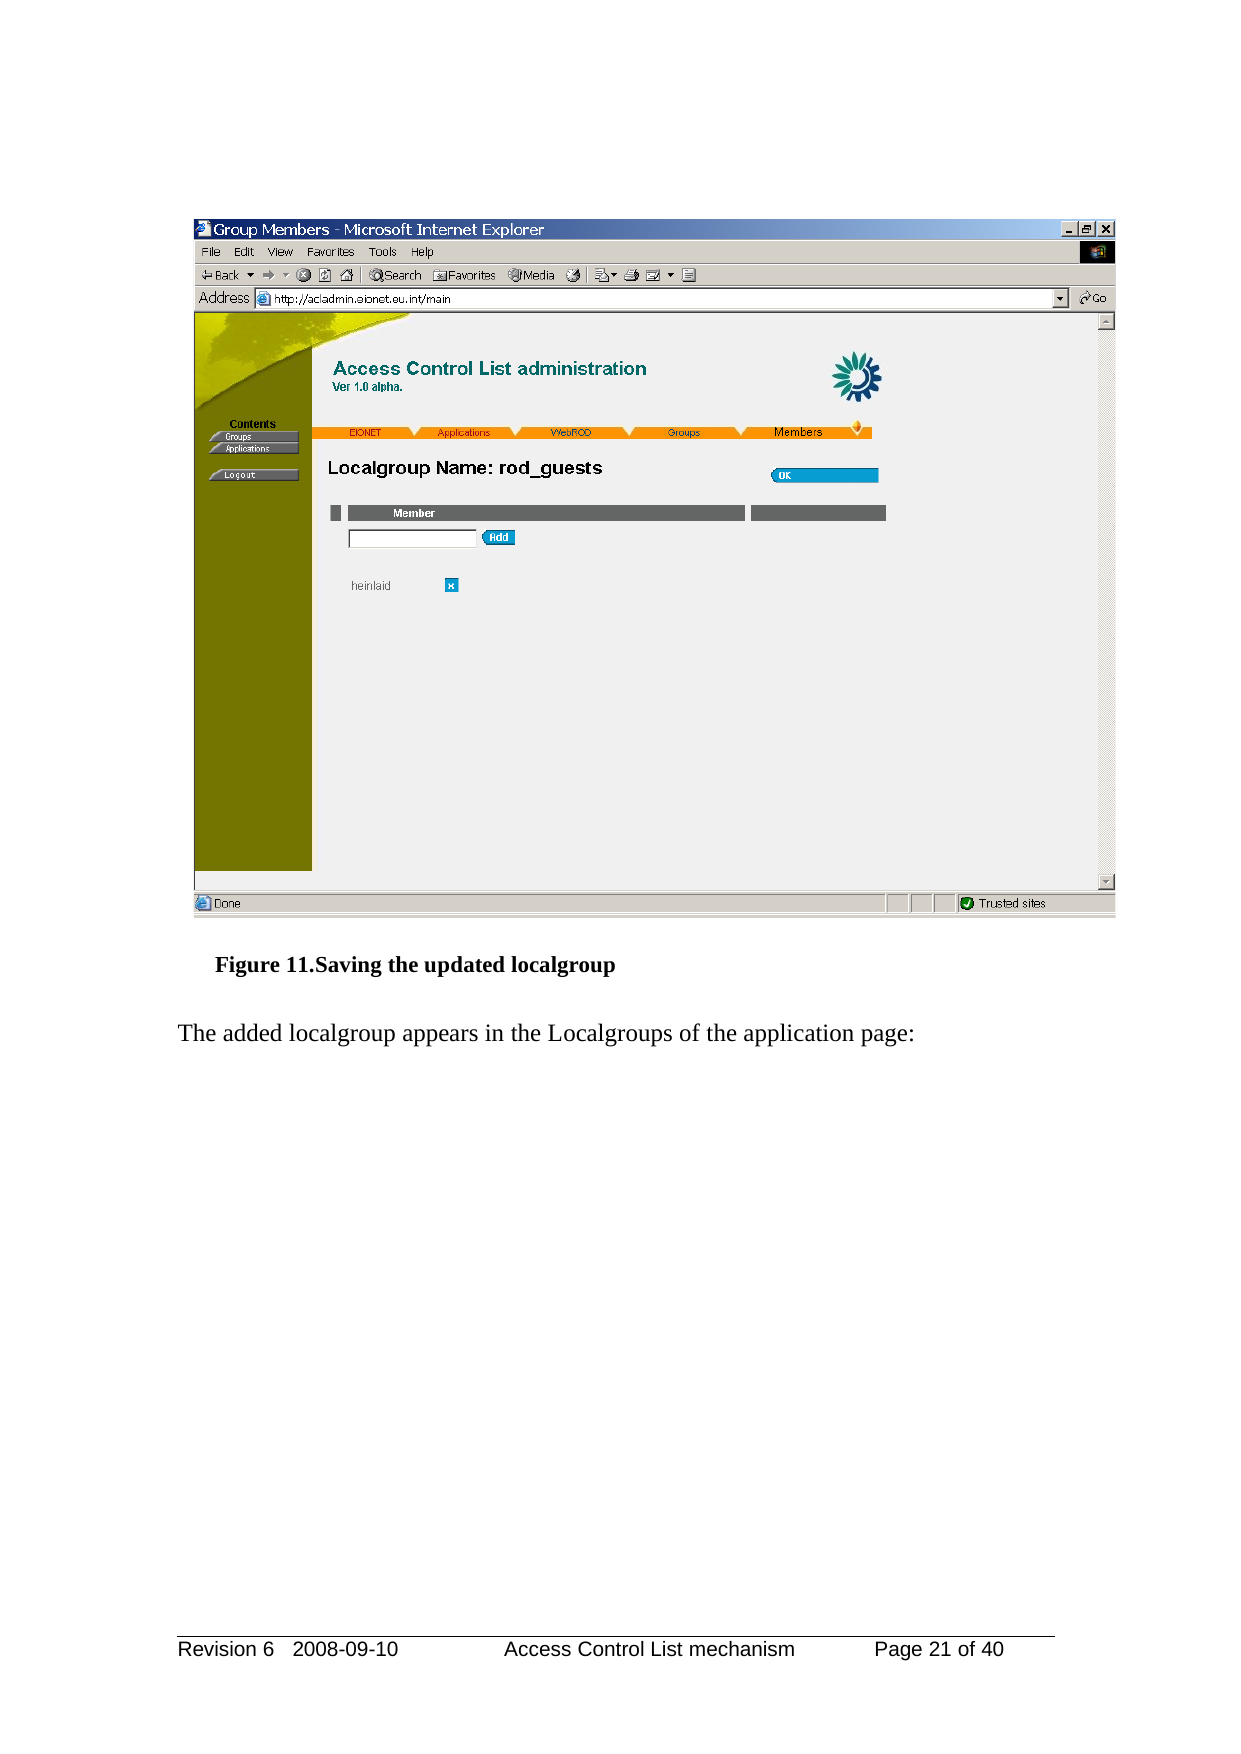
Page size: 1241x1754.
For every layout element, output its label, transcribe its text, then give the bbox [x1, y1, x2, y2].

list Saving the updated localgroup [215, 951, 1092, 977]
picture [193, 219, 1116, 918]
text The added localgroup appears in the Localgroups of the application page: [177, 1018, 1092, 1047]
